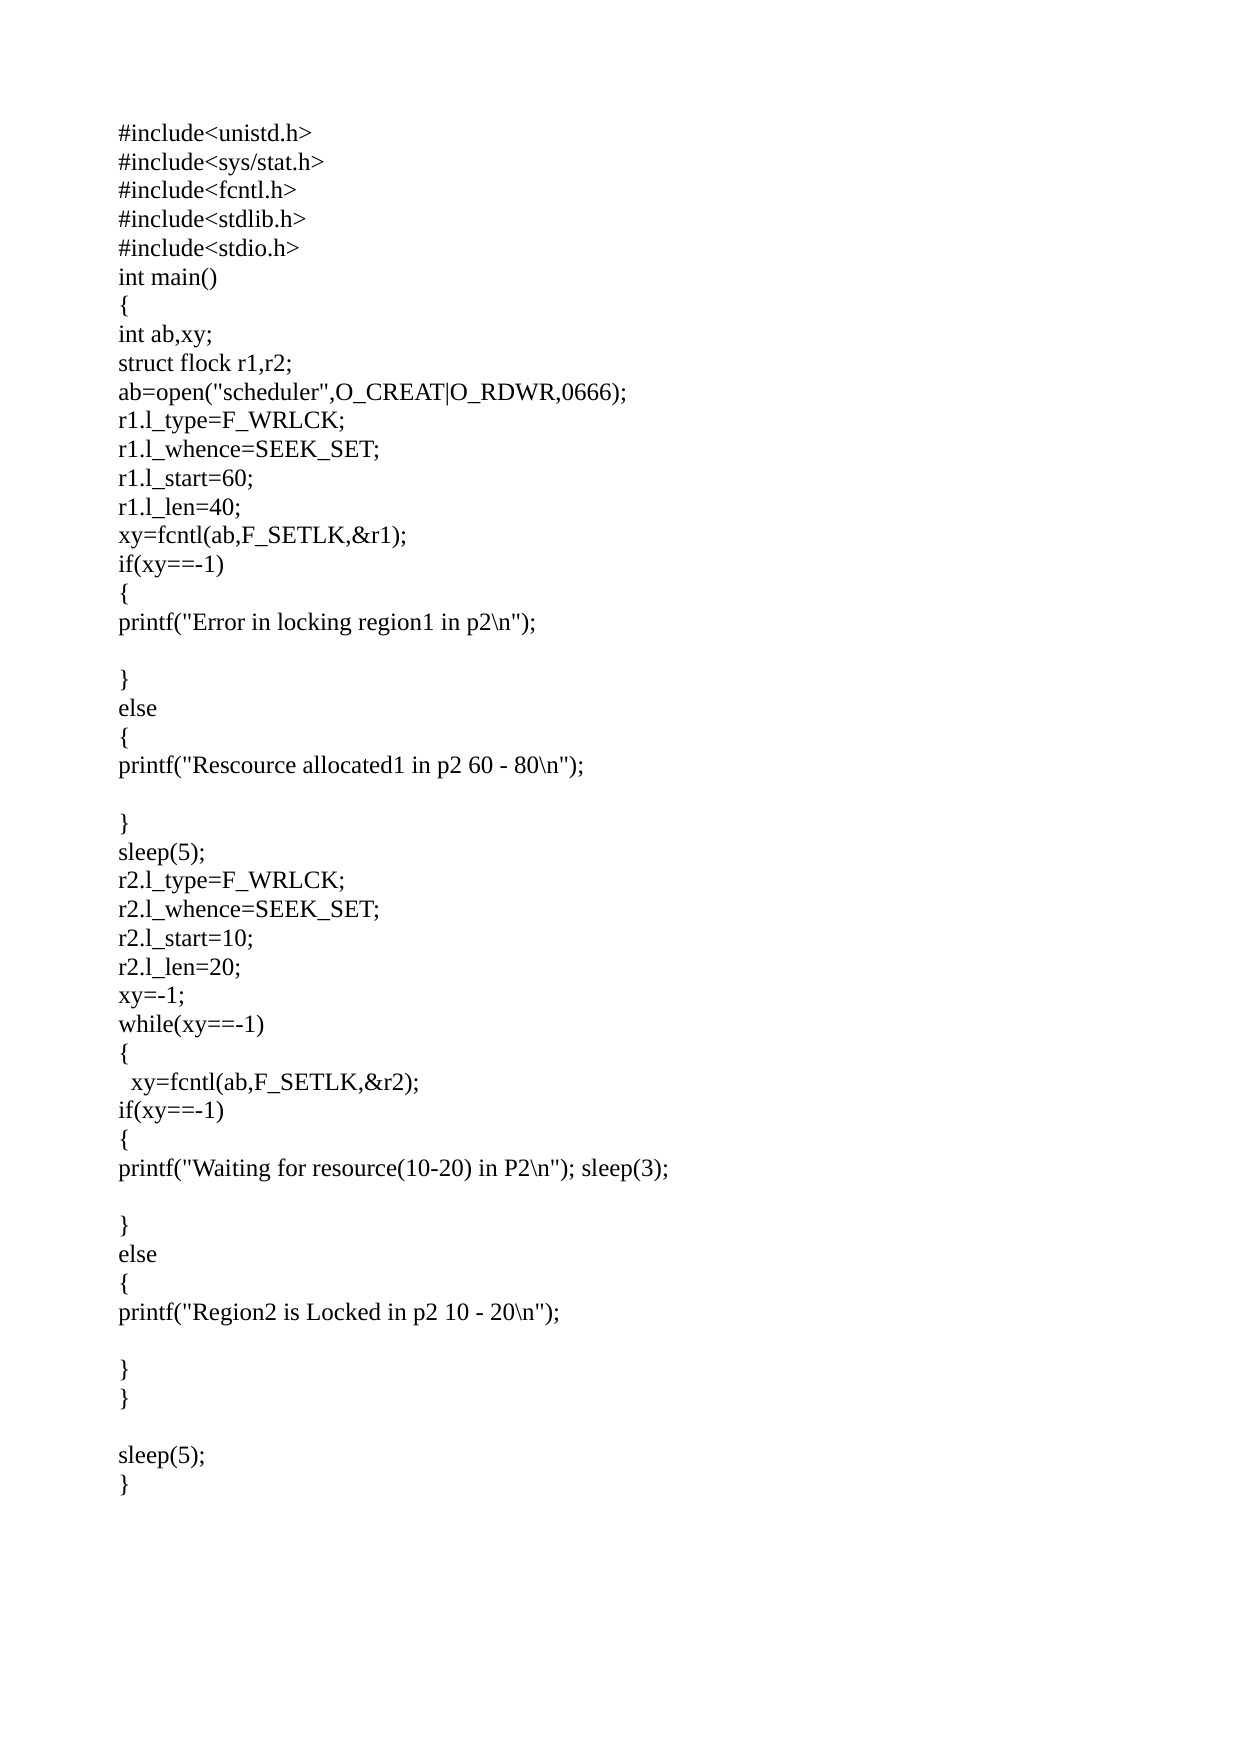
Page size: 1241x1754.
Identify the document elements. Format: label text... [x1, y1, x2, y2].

text if(xy==-1) [118, 1096, 1122, 1124]
text } [118, 1383, 1122, 1412]
text #include<unistd.h> [118, 118, 1122, 147]
text } [118, 1354, 1122, 1383]
text printf("Region2 is Locked in p2 10 - 20\n"); [118, 1297, 1122, 1326]
text r2.l_len=20; [118, 952, 1122, 981]
text printf("Waiting for resource(10-20) in P2\n"); sleep(3); [118, 1153, 1122, 1182]
text printf("Rescource allocated1 in p2 60 - 80\n"); [118, 751, 1122, 779]
text printf("Error in locking region1 in p2\n"); [118, 607, 1122, 636]
text r1.l_start=60; [118, 463, 1122, 492]
text { [118, 1268, 1122, 1297]
text } [118, 1211, 1122, 1239]
text r1.l_type=F_WRLCK; [118, 406, 1122, 434]
text int main() [118, 262, 1122, 291]
text r1.l_len=40; [118, 492, 1122, 521]
text #include<fcntl.h> [118, 176, 1122, 204]
text #include<sys/stat.h> [118, 147, 1122, 176]
text int ab,xy; [118, 319, 1122, 348]
text r2.l_start=10; [118, 923, 1122, 952]
text #include<stdio.h> [118, 233, 1122, 262]
text { [118, 578, 1122, 607]
text sleep(5); [118, 1441, 1122, 1469]
text r1.l_whence=SEEK_SET; [118, 434, 1122, 463]
text r2.l_whence=SEEK_SET; [118, 894, 1122, 923]
text } [118, 808, 1122, 837]
text else [118, 1239, 1122, 1268]
text { [118, 1124, 1122, 1153]
text #include<stdlib.h> [118, 204, 1122, 233]
text xy=-1; [118, 981, 1122, 1009]
text { [118, 291, 1122, 319]
text xy=fcntl(ab,F_SETLK,&r2); [118, 1067, 1122, 1096]
text while(xy==-1) [118, 1009, 1122, 1038]
text xy=fcntl(ab,F_SETLK,&r1); [118, 521, 1122, 549]
text if(xy==-1) [118, 549, 1122, 578]
text } [118, 664, 1122, 693]
text { [118, 722, 1122, 751]
text r2.l_type=F_WRLCK; [118, 866, 1122, 894]
text sleep(5); [118, 837, 1122, 866]
text ab=open("scheduler",O_CREAT|O_RDWR,0666); [118, 377, 1122, 406]
text } [118, 1469, 1122, 1498]
text else [118, 693, 1122, 722]
text { [118, 1038, 1122, 1067]
text struct flock r1,r2; [118, 348, 1122, 377]
